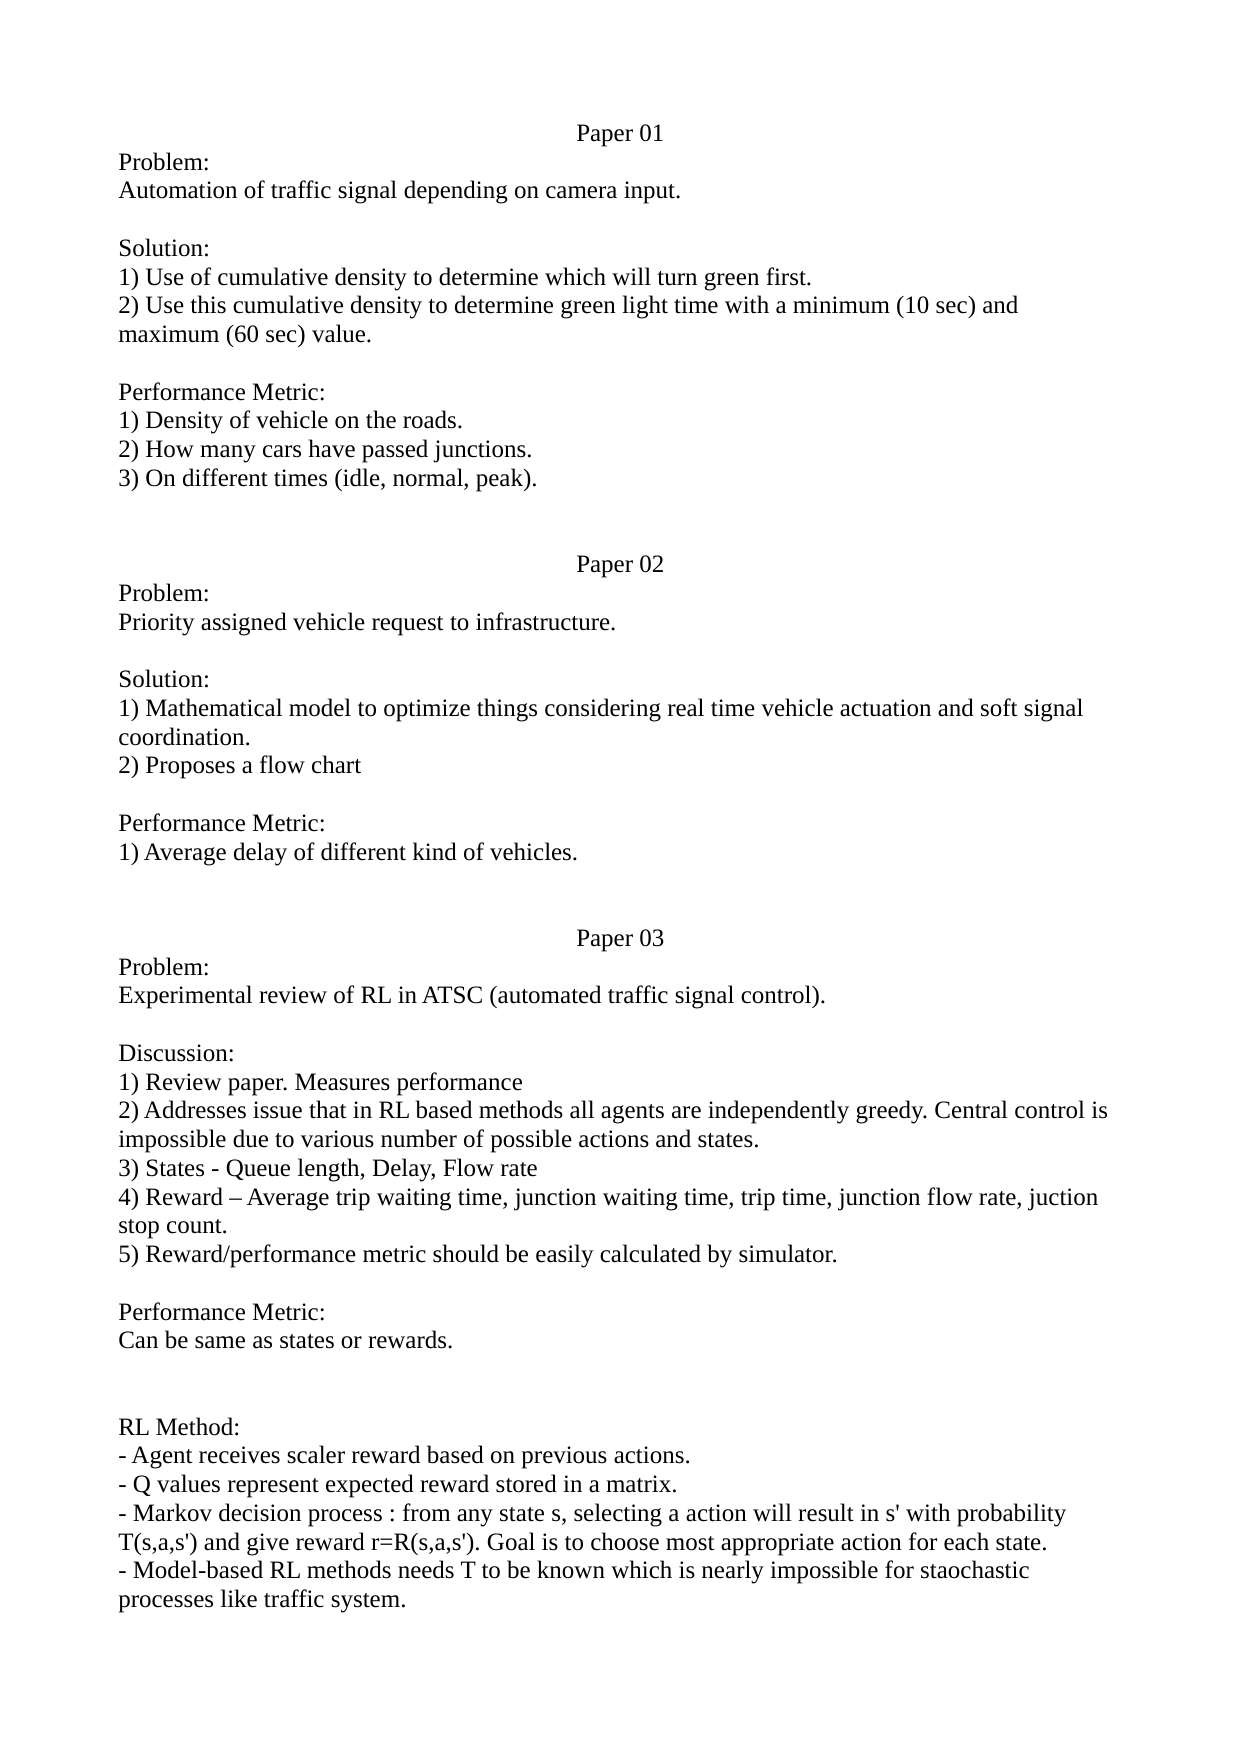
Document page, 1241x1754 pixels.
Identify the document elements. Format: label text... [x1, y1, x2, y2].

text Paper 03 [118, 923, 1122, 952]
text Priority assigned vehicle request to infrastructure. [118, 607, 1122, 636]
text Problem: [118, 952, 1122, 981]
text - Q values represent expected reward stored in a matrix. [118, 1469, 1122, 1498]
text 1) Mathematical model to optimize things considering real time vehicle actuation and soft signal coordination. [118, 693, 1122, 751]
text - Model-based RL methods needs T to be known which is nearly impossible for staochastic processes like traffic system. [118, 1556, 1122, 1613]
text 5) Reward/performance metric should be easily calculated by simulator. [118, 1239, 1122, 1268]
text Experimental review of RL in ATSC (automated traffic signal control). [118, 981, 1122, 1009]
text 4) Reward – Average trip waiting time, junction waiting time, trip time, junction flow rate, juction stop count. [118, 1182, 1122, 1239]
text 1) Review paper. Measures performance [118, 1067, 1122, 1096]
text 2) Addresses issue that in RL based methods all agents are independently greedy. Central control is impossible due to various number of possible actions and states. [118, 1096, 1122, 1153]
text Automation of traffic signal depending on camera input. [118, 176, 1122, 204]
text 2) Use this cumulative density to determine green light time with a minimum (10 sec) and maximum (60 sec) value. [118, 291, 1122, 348]
text Can be same as states or rewards. [118, 1326, 1122, 1354]
text Solution: [118, 664, 1122, 693]
text Discussion: [118, 1038, 1122, 1067]
text 1) Density of vehicle on the roads. [118, 406, 1122, 434]
text - Markov decision process : from any state s, selecting a action will result in s' with probability T(s,a,s') and give reward r=R(s,a,s'). Goal is to choose most appropriate action for each state. [118, 1498, 1122, 1556]
text Problem: [118, 578, 1122, 607]
text 1) Use of cumulative density to determine which will turn green first. [118, 262, 1122, 291]
text Performance Metric: [118, 1297, 1122, 1326]
text Problem: [118, 147, 1122, 176]
text RL Method: [118, 1412, 1122, 1441]
text 2) Proposes a flow chart [118, 751, 1122, 779]
text Paper 01 [118, 118, 1122, 147]
text Paper 02 [118, 549, 1122, 578]
text 1) Average delay of different kind of vehicles. [118, 837, 1122, 866]
text Solution: [118, 233, 1122, 262]
text 3) On different times (idle, normal, peak). [118, 463, 1122, 492]
text Performance Metric: [118, 808, 1122, 837]
text - Agent receives scaler reward based on previous actions. [118, 1441, 1122, 1469]
text 3) States - Queue length, Delay, Flow rate [118, 1153, 1122, 1182]
text 2) How many cars have passed junctions. [118, 434, 1122, 463]
text Performance Metric: [118, 377, 1122, 406]
